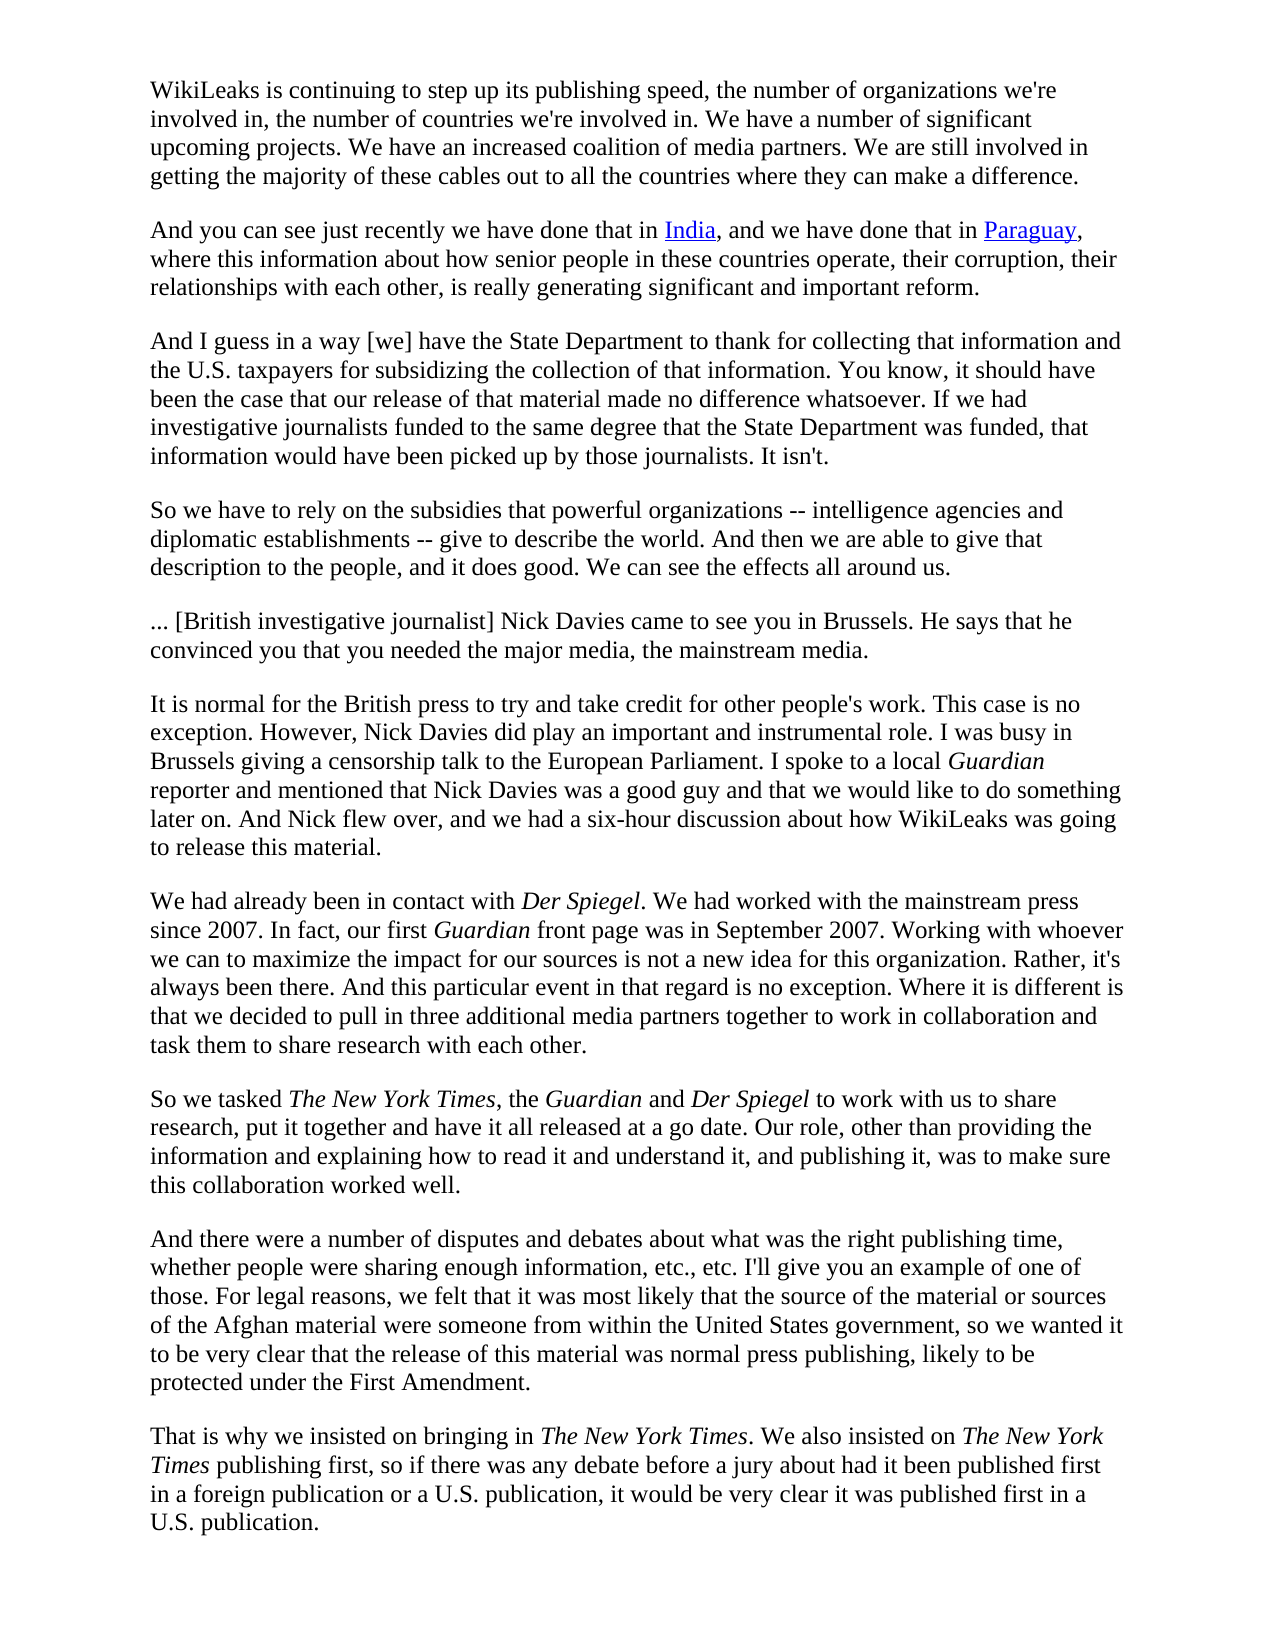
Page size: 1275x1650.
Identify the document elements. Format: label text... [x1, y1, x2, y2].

text That is why we insisted on bringing in The New York Times. We also insisted on The New York Times publishing first, so if there was any debate before a jury about had it been published first in a foreign publication or a U.S. publication, it would be very clear it was published first in a U.S. publication. [150, 1421, 1125, 1536]
text So we tasked The New York Times, the Guardian and Der Spiegel to work with us to share research, put it together and have it all released at a go date. Our role, other than providing the information and explaining how to read it and understand it, and publishing it, was to make sure this collaboration worked well. [150, 1084, 1125, 1199]
text We had already been in contact with Der Spiegel. We had worked with the mainstream press since 2007. In fact, our first Guardian front page was in September 2007. Working with whoever we can to maximize the impact for our sources is not a new idea for this organization. Rather, it's always been there. And this particular event in that regard is no exception. Where it is different is that we decided to pull in three additional media partners together to work in collaboration and task them to share research with each other. [150, 886, 1125, 1059]
text So we have to rely on the subsidies that powerful organizations -- intelligence agencies and diplomatic establishments -- give to describe the world. And then we are able to give that description to the people, and it does good. We can see the effects all around us. [150, 495, 1125, 581]
text And there were a number of disputes and debates about what was the right publishing time, whether people were sharing enough information, etc., etc. I'll give you an example of one of those. For legal reasons, we felt that it was most likely that the source of the material or sources of the Afghan material were someone from within the United States government, so we wanted it to be very clear that the release of this material was normal press publishing, likely to be protected under the First Amendment. [150, 1224, 1125, 1396]
text It is normal for the British press to try and take credit for other people's work. This case is no exception. However, Nick Davies did play an important and instrumental role. I was busy in Brussels giving a censorship talk to the European Parliament. I spoke to a local Guardian reporter and mentioned that Nick Davies was a good guy and that we would like to do something later on. And Nick flew over, and we had a six-hour discussion about how WikiLeaks was going to release this material. [150, 689, 1125, 861]
text And I guess in a way [we] have the State Department to thank for collecting that information and the U.S. taxpayers for subsidizing the collection of that information. You know, it should have been the case that our release of that material made no difference whatsoever. If we had investigative journalists funded to the same degree that the State Department was funded, that information would have been picked up by those journalists. It isn't. [150, 326, 1125, 470]
text And you can see just recently we have done that in India, and we have done that in Paraguay, where this information about how senior people in these countries operate, their corruption, their relationships with each other, is really generating significant and important reform. [150, 215, 1125, 301]
text ... [British investigative journalist] Nick Davies came to see you in Brussels. He says that he convinced you that you needed the major media, the mainstream media. [150, 606, 1125, 664]
text WikiLeaks is continuing to step up its publishing speed, the number of organizations we're involved in, the number of countries we're involved in. We have a number of significant upcoming projects. We have an increased coalition of media partners. We are still involved in getting the majority of these cables out to all the countries where they can make a difference. [150, 75, 1125, 190]
